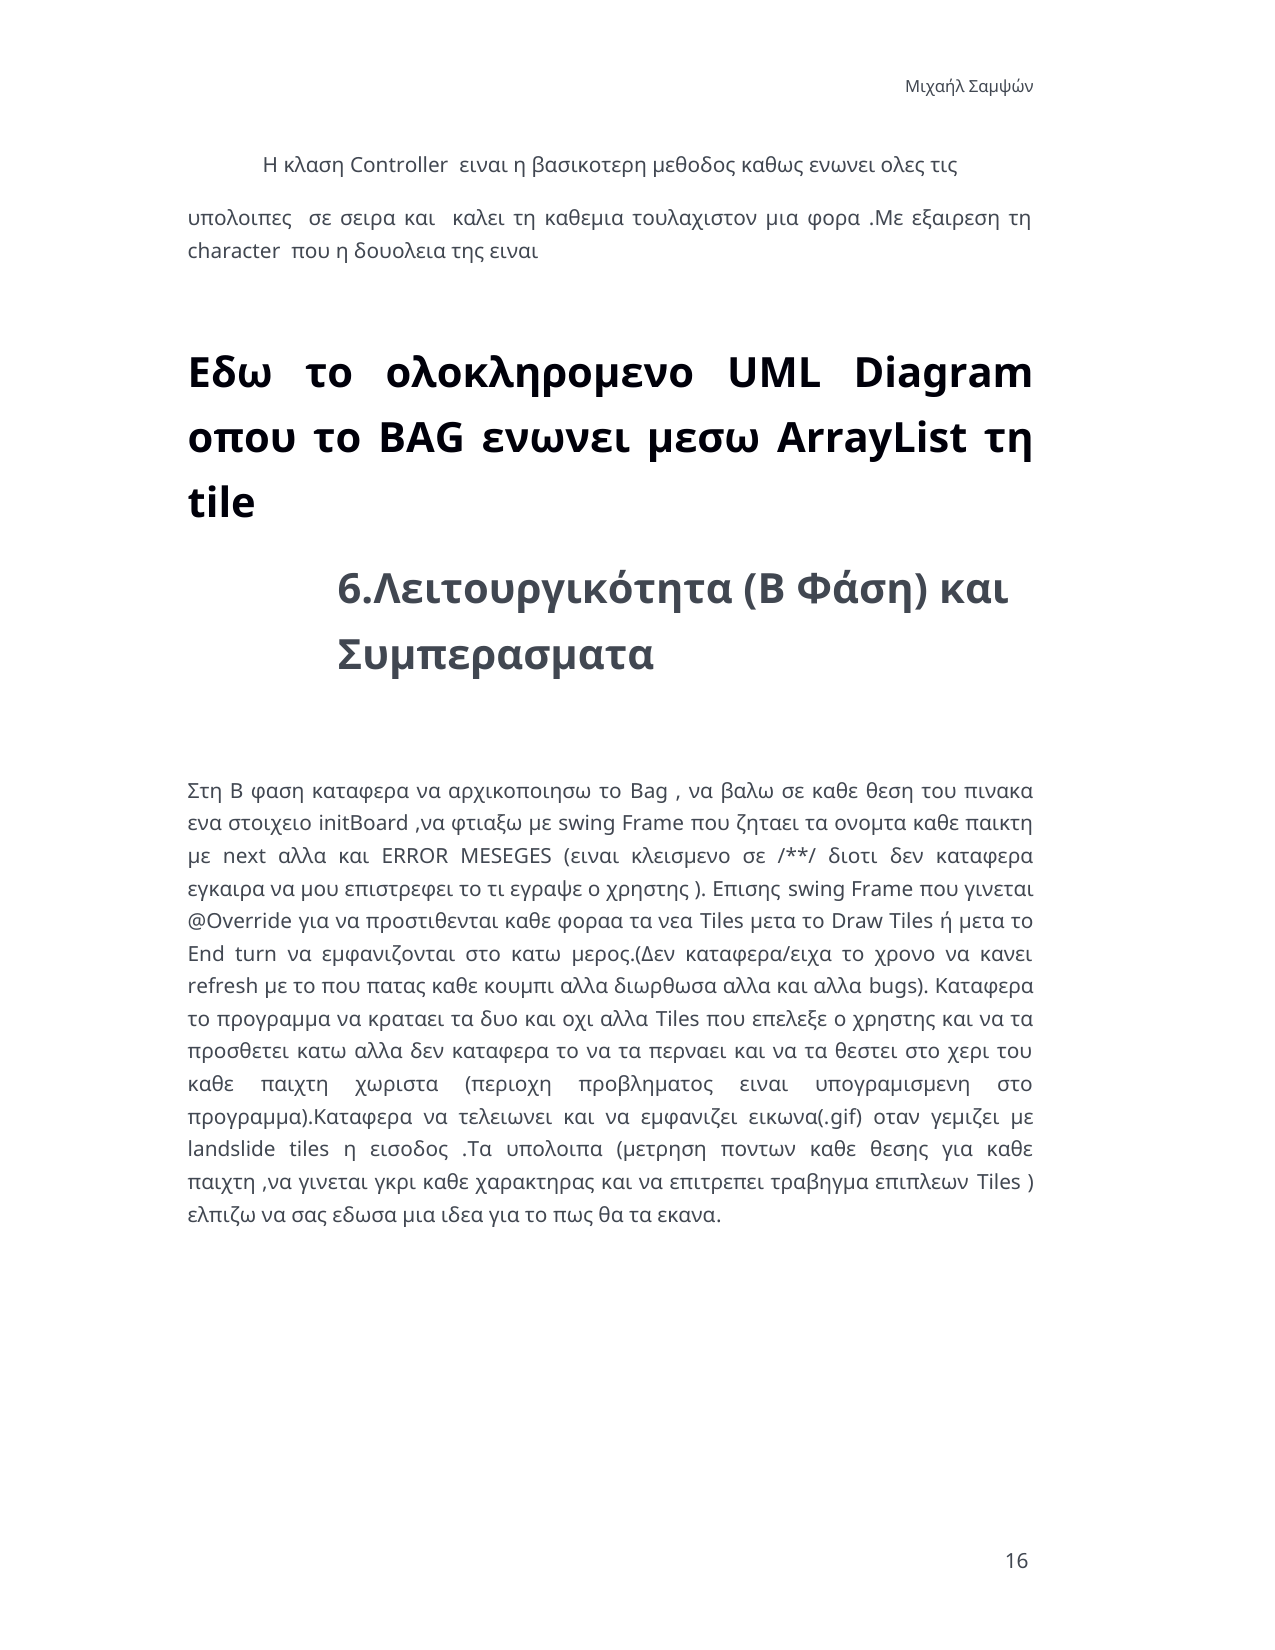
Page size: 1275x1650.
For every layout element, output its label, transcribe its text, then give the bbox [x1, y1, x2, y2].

text Εδω το ολοκληρομενο UML Diagram οπου το BAG ενωνει μεσω ArrayList τη tile [187, 343, 1034, 530]
subtitle 6.Λειτουργικότητα (Β Φάση) και Συμπερασματα [300, 559, 1034, 681]
text Στη Β φαση καταφερα να αρχικοποιησω το Bag , να βαλω σε καθε θεση του πινακα ενα στοιχειο initBoard ,να φτιαξω με swing Frame που ζηταει τα ονομτα καθε παικτη με next αλλα και ERROR MESEGES (ειναι κλεισμενο σε /**/ διοτι δεν καταφερα εγκαιρα να μου επιστρεφει το τι εγραψε ο χρηστης ). Επισης swing Frame που γινεται @Override για να προστιθενται καθε φοραα τα νεα Tiles μετα το Draw Tiles ή μετα το End turn να εμφανιζονται στο κατω μερος.(Δεν καταφερα/ειχα το χρονο να κανει refresh με το που πατας καθε κουμπι αλλα διωρθωσα αλλα και αλλα bugs). Καταφερα το προγραμμα να κραταει τα δυο και οχι αλλα Tiles που επελεξε ο χρηστης και να τα προσθετει κατω αλλα δεν καταφερα το να τα περναει και να τα θεστει στο χερι του καθε παιχτη χωριστα (περιοχη προβληματος ειναι υπογραμισμενη στο προγραμμα).Καταφερα να τελειωνει και να εμφανιζει εικωνα(.gif) οταν γεμιζει με landslide tiles η εισοδος .Τα υπολοιπα (μετρηση ποντων καθε θεσης για καθε παιχτη ,να γινεται γκρι καθε χαρακτηρας και να επιτρεπει τραβηγμα επιπλεων Tiles ) ελπιζω να σας εδωσα μια ιδεα για το πως θα τα εκανα. [187, 776, 1034, 1228]
text Η κλαση Controller ειναι η βασικοτερη μεθοδος καθως ενωνει ολες τις [187, 150, 1034, 178]
text υπολοιπες σε σειρα και καλει τη καθεμια τουλαχιστον μια φορα .Με εξαιρεση τη character που η δουολεια της ειναι [187, 203, 1034, 264]
